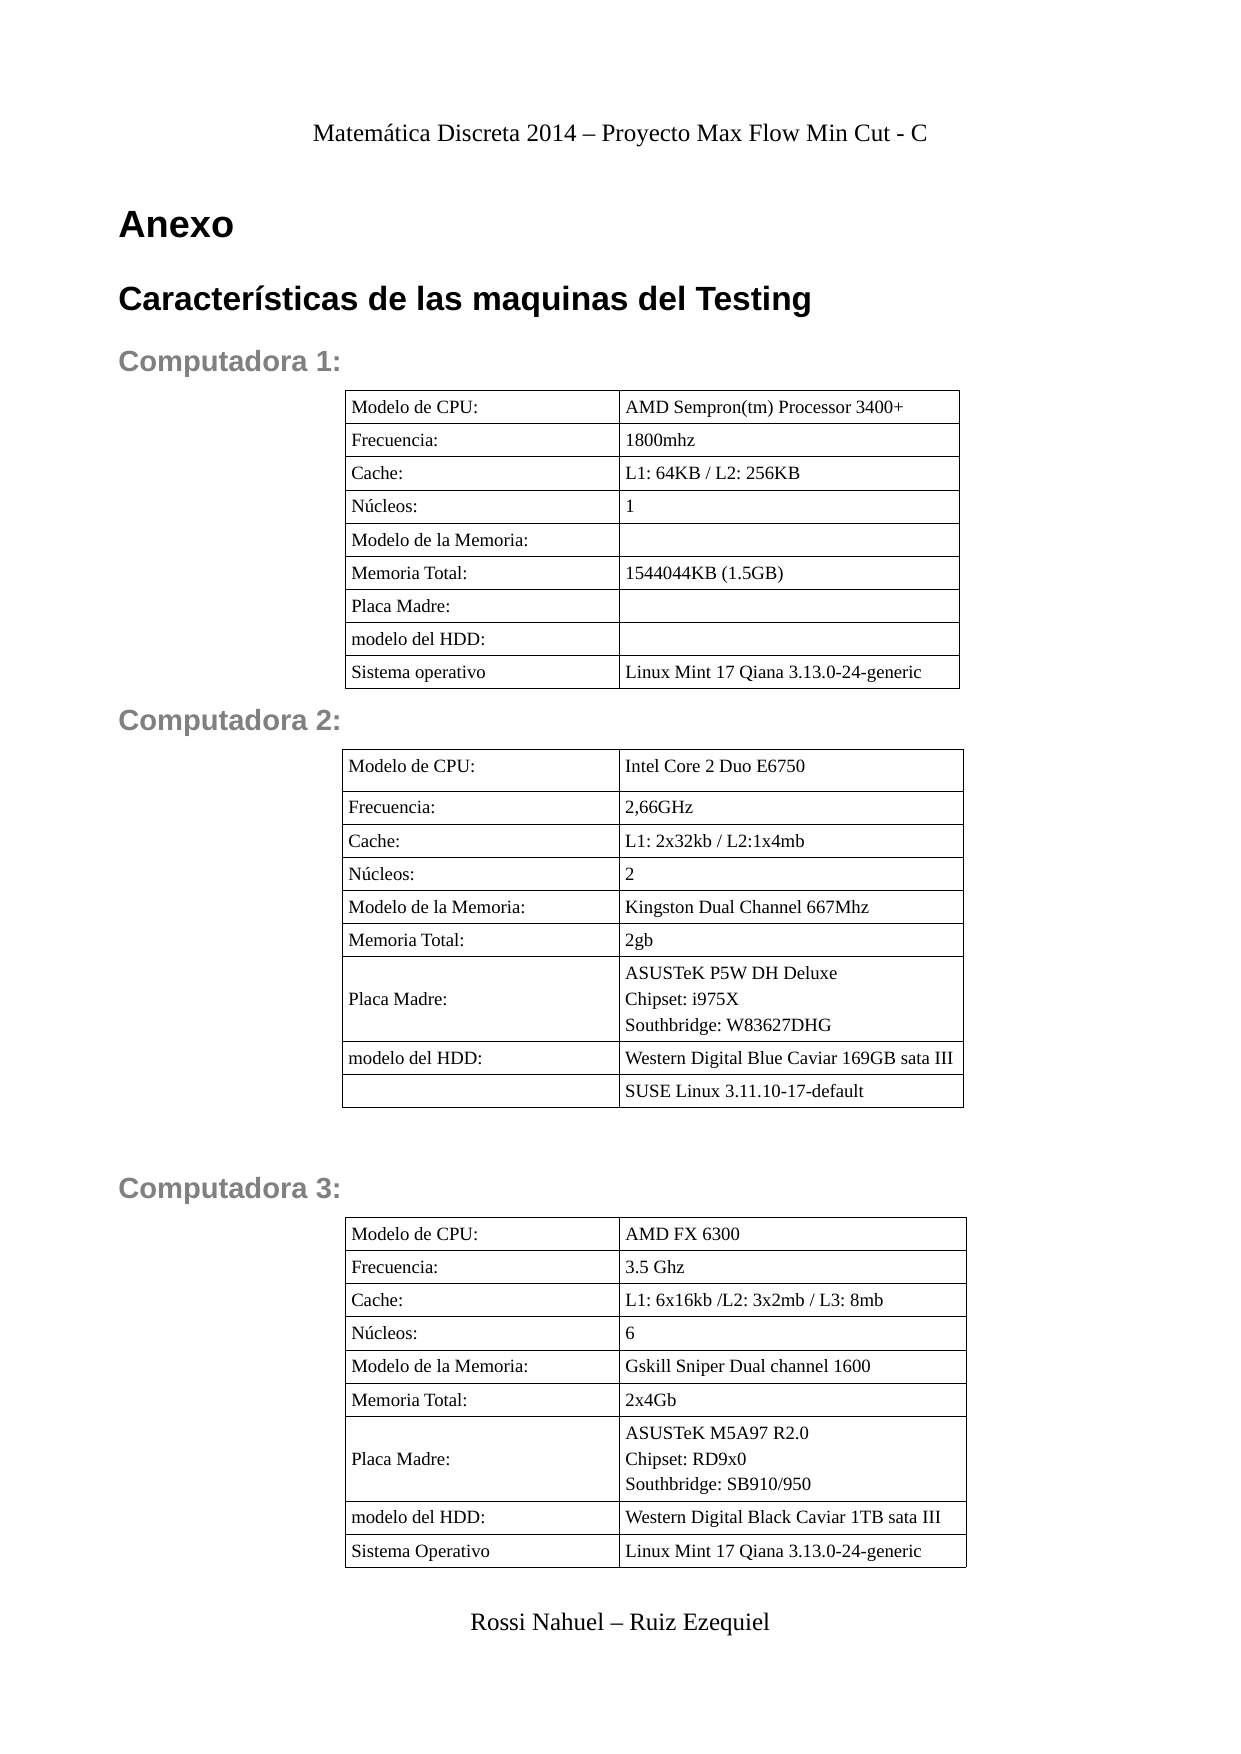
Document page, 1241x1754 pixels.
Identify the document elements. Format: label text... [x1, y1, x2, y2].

table_cell Núcleos: [346, 1317, 619, 1349]
table_cell Modelo de la Memoria: [346, 1351, 619, 1383]
table_cell Gskill Sniper Dual channel 1600 [620, 1351, 966, 1383]
table_cell Modelo de la Memoria: [346, 524, 619, 556]
table_cell ASUSTeK P5W DH Deluxe Chipset: i975X Southbridge: W83627DHG [620, 957, 963, 1041]
table_cell [620, 590, 959, 622]
table_cell ASUSTeK M5A97 R2.0 Chipset: RD9x0 Southbridge: SB910/950 [620, 1417, 966, 1501]
subtitle Computadora 3: [118, 1171, 1122, 1204]
table_cell 3.5 Ghz [620, 1251, 966, 1283]
table_cell Cache: [346, 457, 619, 489]
table_cell Memoria Total: [343, 924, 619, 956]
table_cell Modelo de la Memoria: [343, 891, 619, 923]
table_cell Núcleos: [346, 491, 619, 523]
table_cell 2x4Gb [620, 1384, 966, 1416]
table_cell 2 [620, 858, 963, 890]
table_cell Linux Mint 17 Qiana 3.13.0-24-generic [620, 656, 959, 688]
table_cell Placa Madre: [346, 1417, 619, 1501]
table_cell Western Digital Black Caviar 1TB sata III [620, 1502, 966, 1534]
table_cell Frecuencia: [346, 1251, 619, 1283]
table_cell [343, 1075, 619, 1107]
table_cell 1800mhz [620, 424, 959, 456]
table_cell Kingston Dual Channel 667Mhz [620, 891, 963, 923]
table_cell L1: 2x32kb / L2:1x4mb [620, 825, 963, 857]
table_header AMD Sempron(tm) Processor 3400+ [620, 391, 959, 423]
subtitle Computadora 2: [118, 703, 1122, 736]
table_cell Western Digital Blue Caviar 169GB sata III [620, 1042, 963, 1074]
table_cell Memoria Total: [346, 1384, 619, 1416]
subtitle Características de las maquinas del Testing [118, 278, 1122, 317]
table_cell Memoria Total: [346, 557, 619, 589]
table_cell Cache: [346, 1284, 619, 1316]
table_cell SUSE Linux 3.11.10-17-default [620, 1075, 963, 1107]
subtitle Anexo [118, 201, 1122, 245]
table_cell 2,66GHz [620, 792, 963, 824]
table_cell 1 [620, 491, 959, 523]
table_cell L1: 64KB / L2: 256KB [620, 457, 959, 489]
table_cell modelo del HDD: [346, 1502, 619, 1534]
table_cell Frecuencia: [343, 792, 619, 824]
table_cell Frecuencia: [346, 424, 619, 456]
table_header Modelo de CPU: [343, 750, 619, 791]
table_cell Sistema Operativo [346, 1535, 619, 1567]
table_cell Cache: [343, 825, 619, 857]
table_cell modelo del HDD: [346, 623, 619, 655]
table_cell Placa Madre: [346, 590, 619, 622]
table_cell [620, 623, 959, 655]
table_cell 1544044KB (1.5GB) [620, 557, 959, 589]
table_cell [620, 524, 959, 556]
table_header Modelo de CPU: [346, 391, 619, 423]
subtitle Computadora 1: [118, 344, 1122, 378]
table_cell L1: 6x16kb /L2: 3x2mb / L3: 8mb [620, 1284, 966, 1316]
table_header Modelo de CPU: [346, 1218, 619, 1250]
table_cell Sistema operativo [346, 656, 619, 688]
table_cell modelo del HDD: [343, 1042, 619, 1074]
table_cell Placa Madre: [343, 957, 619, 1041]
table_cell Núcleos: [343, 858, 619, 890]
table_cell 2gb [620, 924, 963, 956]
table_header AMD FX 6300 [620, 1218, 966, 1250]
table_cell 6 [620, 1317, 966, 1349]
table_header Intel Core 2 Duo E6750 [620, 750, 963, 791]
table_cell Linux Mint 17 Qiana 3.13.0-24-generic [620, 1535, 966, 1567]
